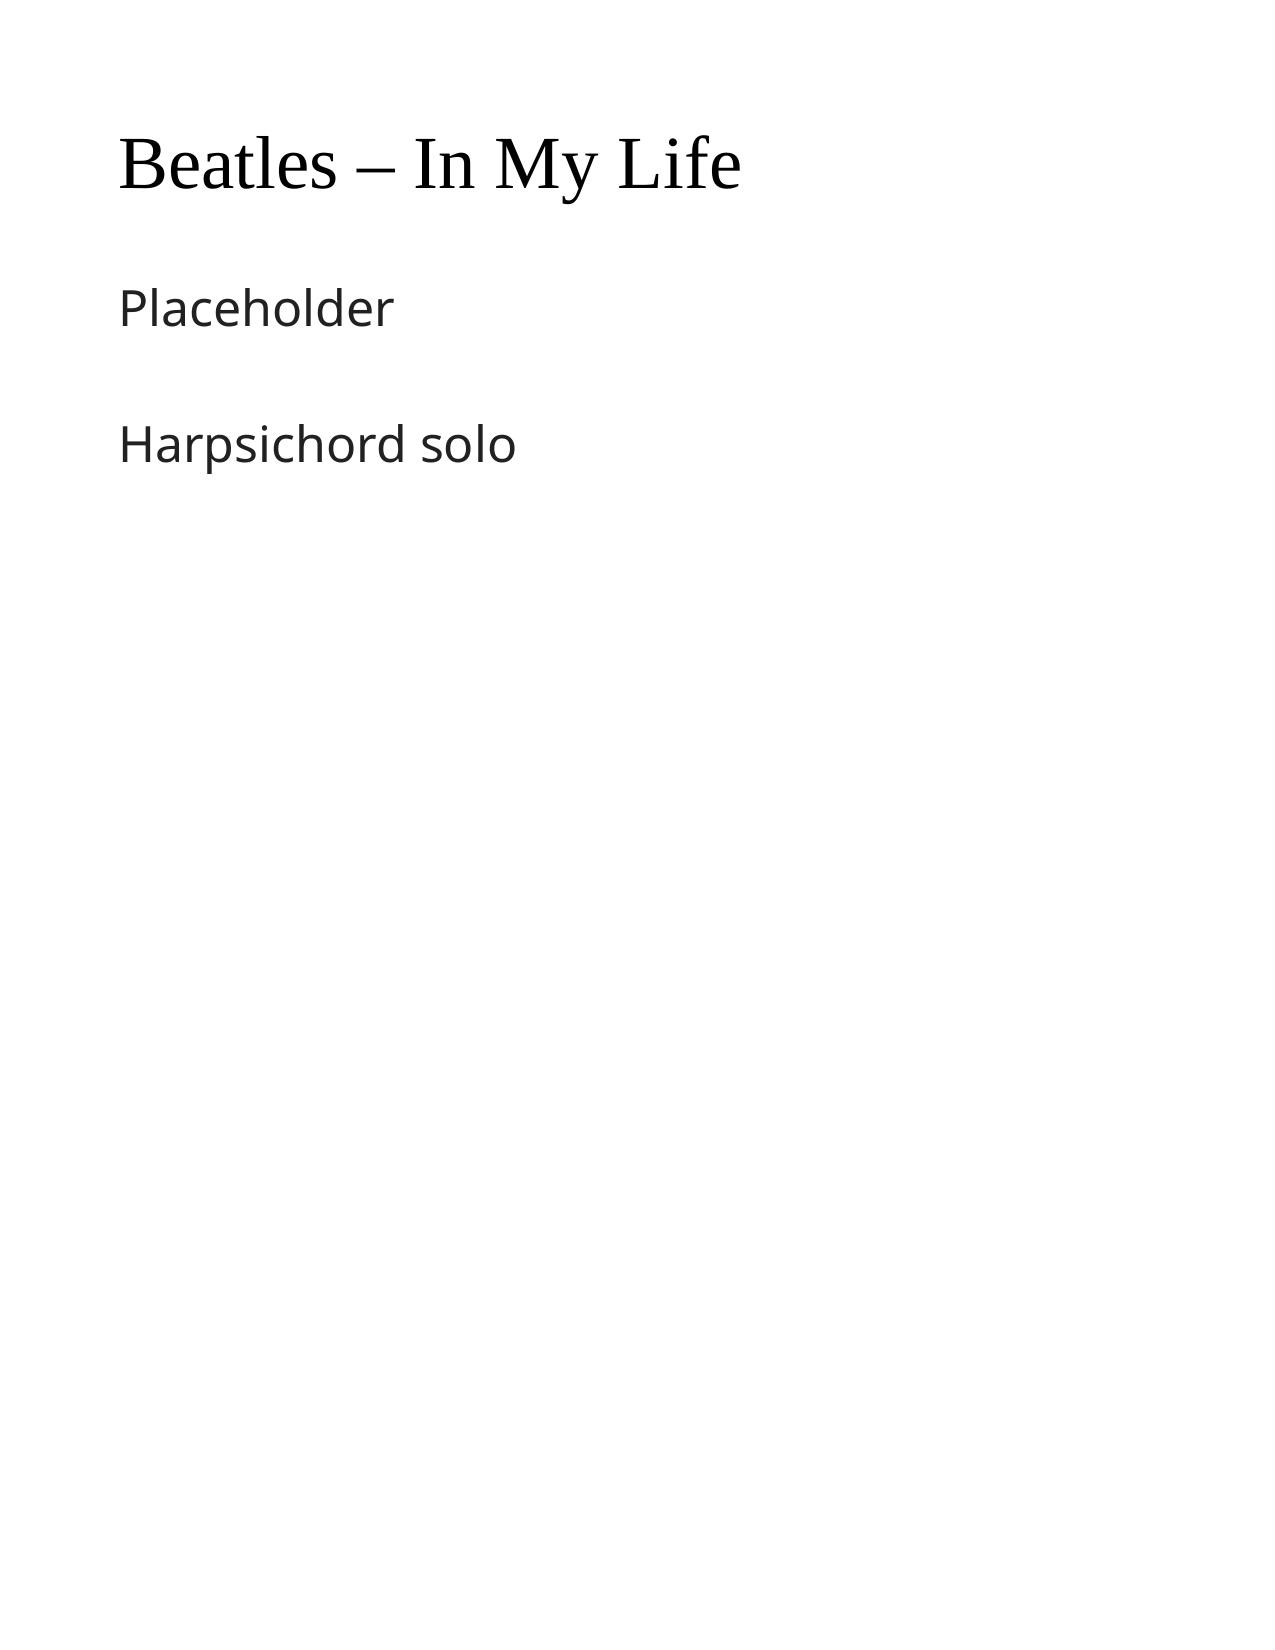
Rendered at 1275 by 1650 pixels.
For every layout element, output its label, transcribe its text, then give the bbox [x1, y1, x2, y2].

text Placeholder [118, 272, 1157, 341]
text Harpsichord solo [118, 409, 1157, 477]
text Beatles – In My Life [118, 118, 1157, 204]
